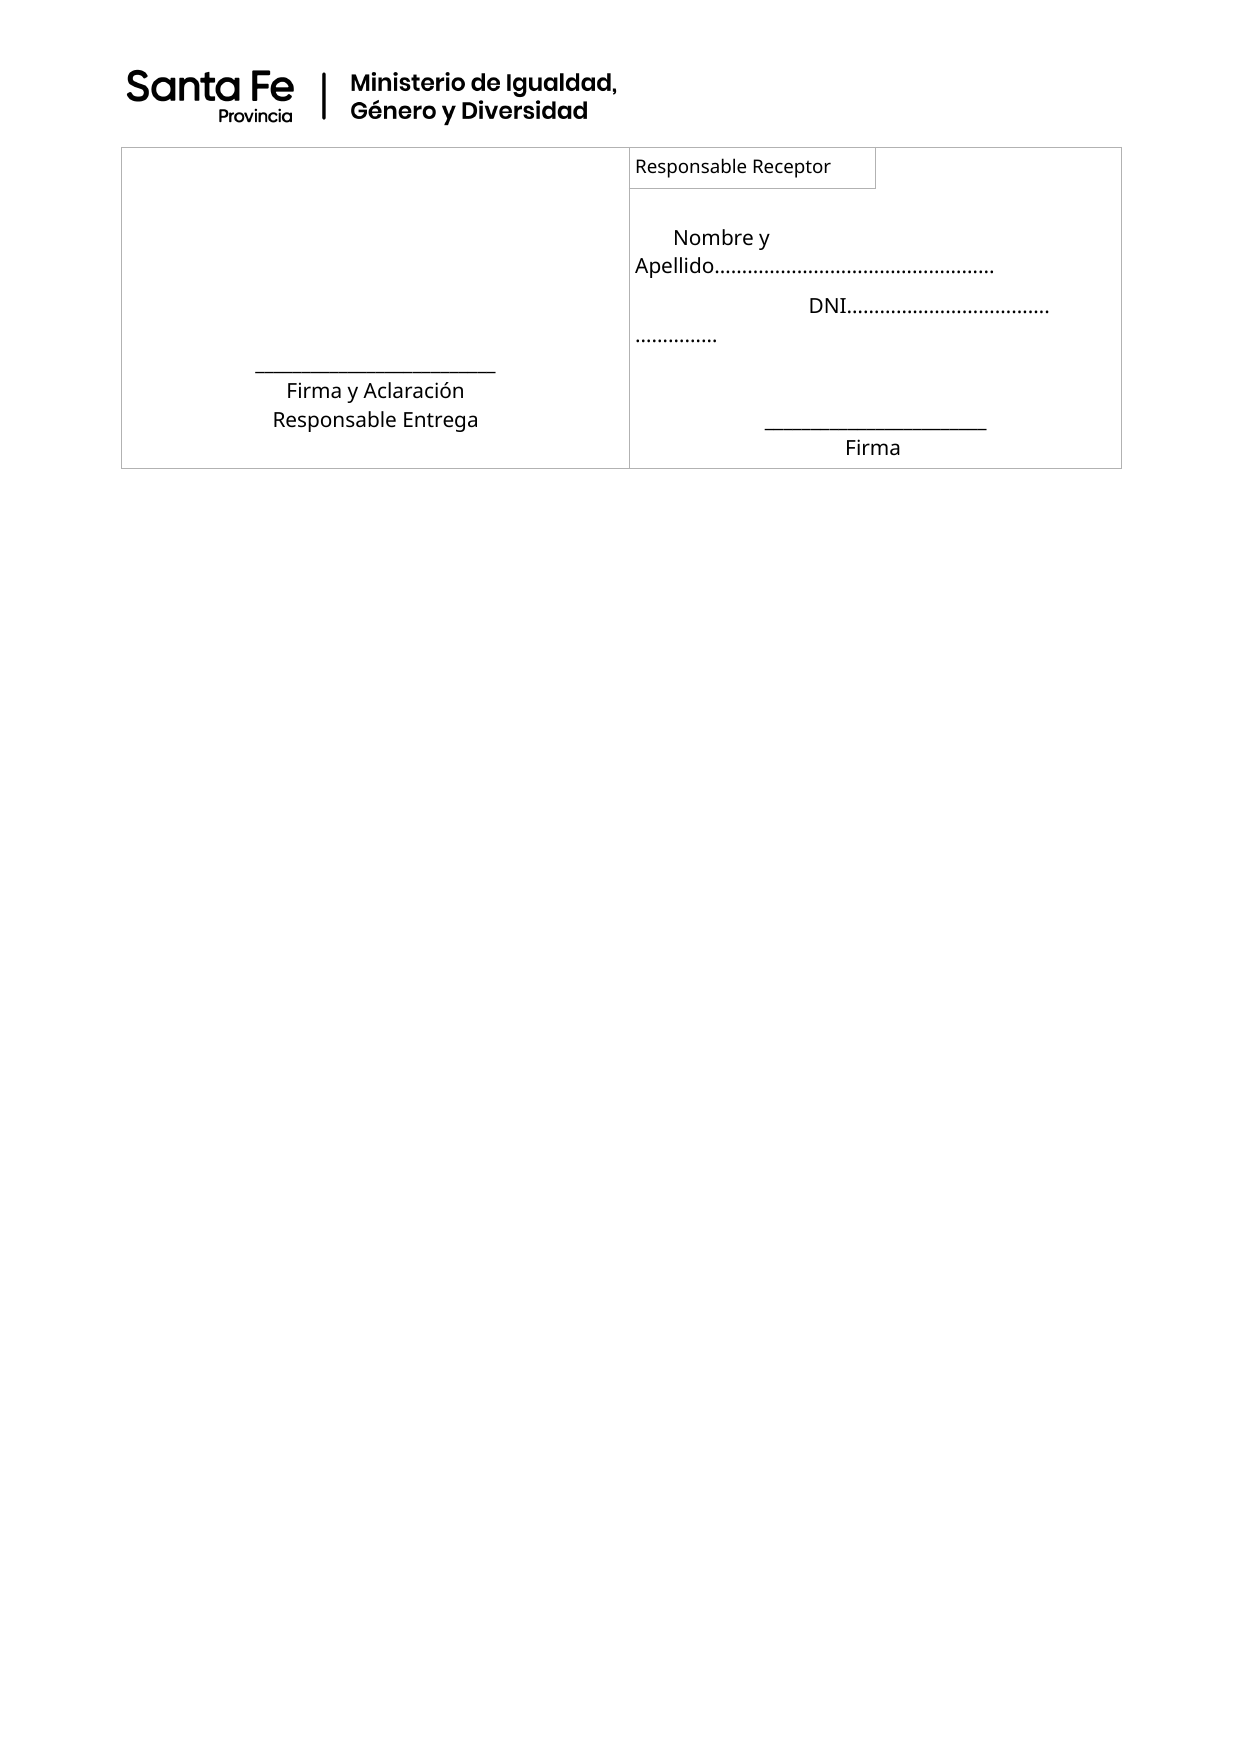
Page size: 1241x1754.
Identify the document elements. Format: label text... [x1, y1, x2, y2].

table_header [876, 148, 1121, 188]
table_cell DNI……………………………….…………… ________________________ Firma [630, 286, 1121, 468]
table_cell Nombre y Apellido…………………………………………... [630, 188, 1121, 286]
table_header [122, 148, 629, 188]
table_cell [122, 188, 629, 286]
picture [102, 49, 651, 136]
table_header Responsable Receptor [630, 148, 875, 188]
table_cell __________________________ Firma y Aclaración Responsable Entrega [122, 286, 629, 468]
